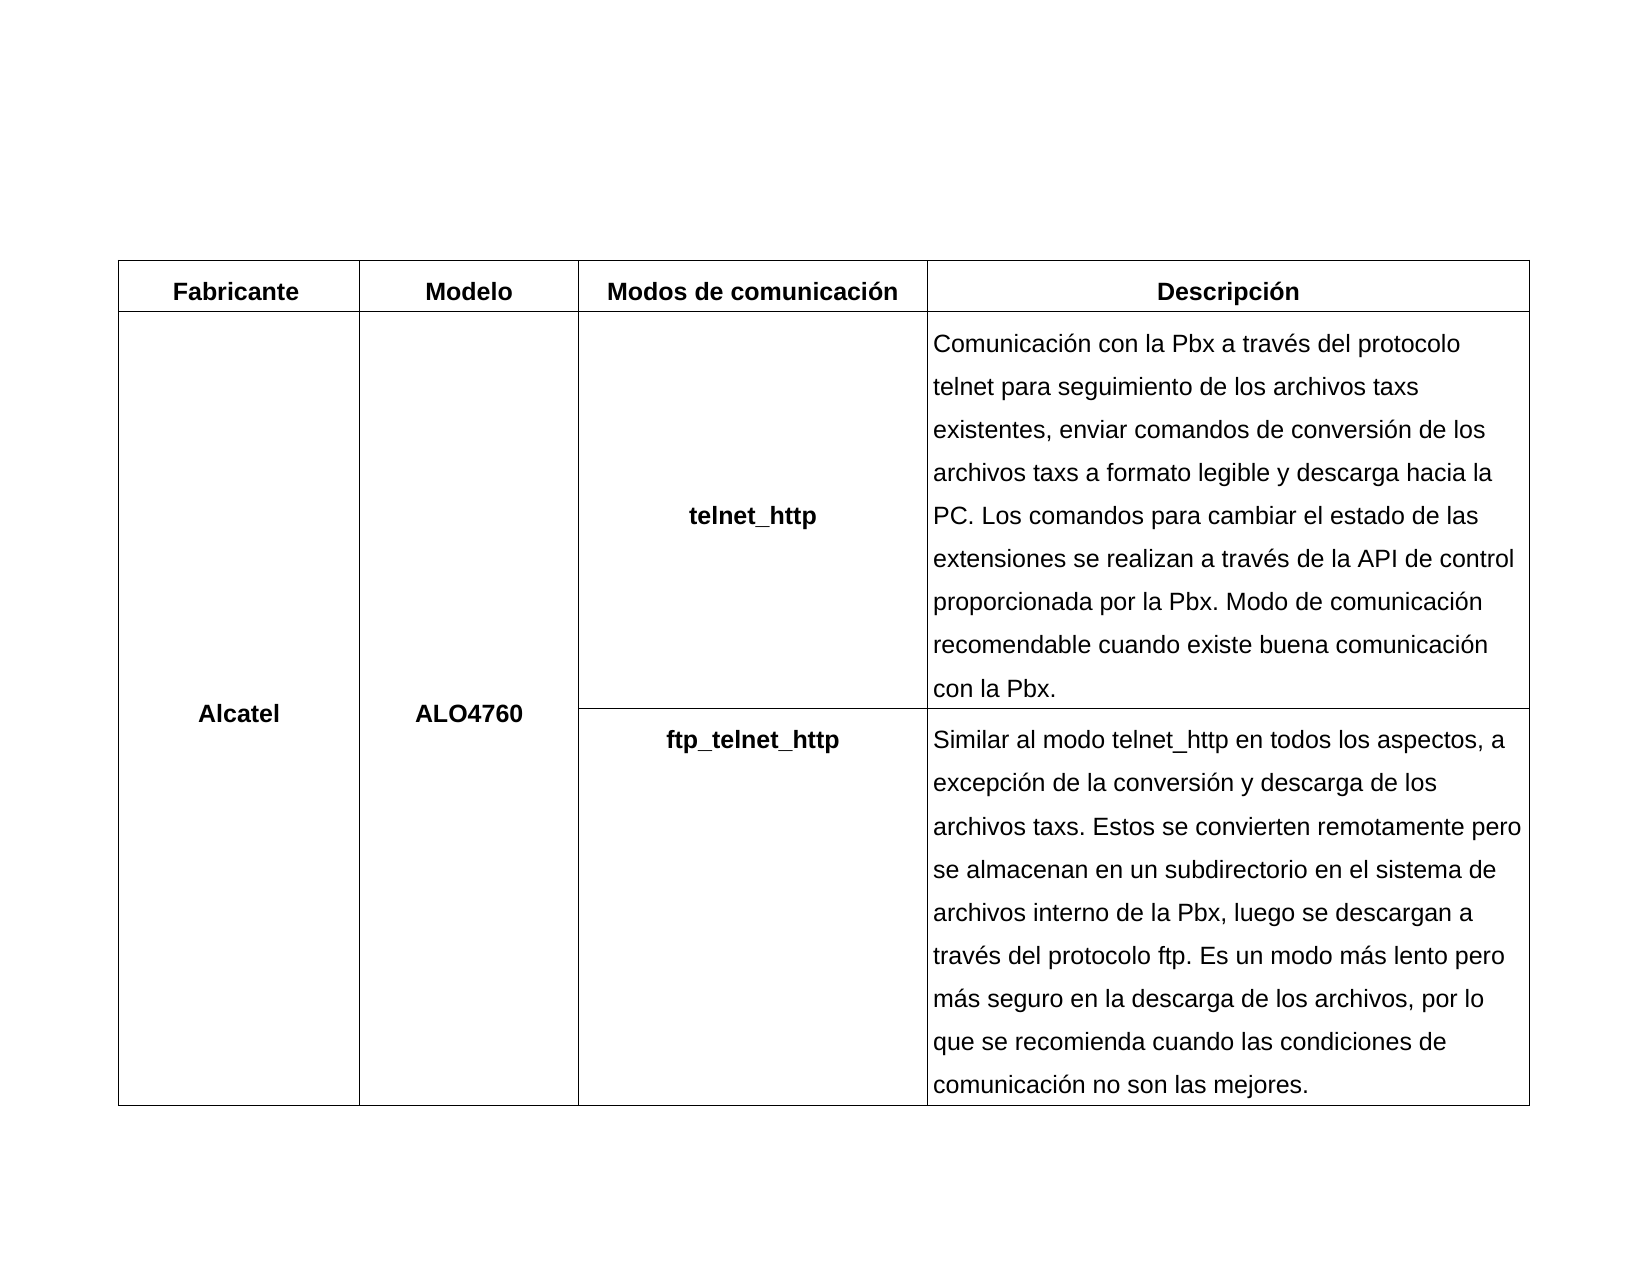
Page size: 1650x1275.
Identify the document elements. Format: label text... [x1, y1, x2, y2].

table_cell ALO4760 [360, 312, 578, 1105]
table_cell ftp_telnet_http [579, 709, 927, 1105]
table_header Modelo [360, 261, 578, 311]
table_cell Comunicación con la Pbx a través del protocolo telnet para seguimiento de los archivos taxs existentes, enviar comandos de conversión de los archivos taxs a formato legible y descarga hacia la PC. Los comandos para cambiar el estado de las extensiones se realizan a través de la API de control proporcionada por la Pbx. Modo de comunicación recomendable cuando existe buena comunicación con la Pbx. [928, 312, 1529, 708]
table_cell Alcatel [119, 312, 359, 1105]
table_cell Similar al modo telnet_http en todos los aspectos, a excepción de la conversión y descarga de los archivos taxs. Estos se convierten remotamente pero se almacenan en un subdirectorio en el sistema de archivos interno de la Pbx, luego se descargan a través del protocolo ftp. Es un modo más lento pero más seguro en la descarga de los archivos, por lo que se recomienda cuando las condiciones de comunicación no son las mejores. [928, 709, 1529, 1105]
table_header Descripción [928, 261, 1529, 311]
table_header Modos de comunicación [579, 261, 927, 311]
table_header Fabricante [119, 261, 359, 311]
table_cell telnet_http [579, 312, 927, 708]
